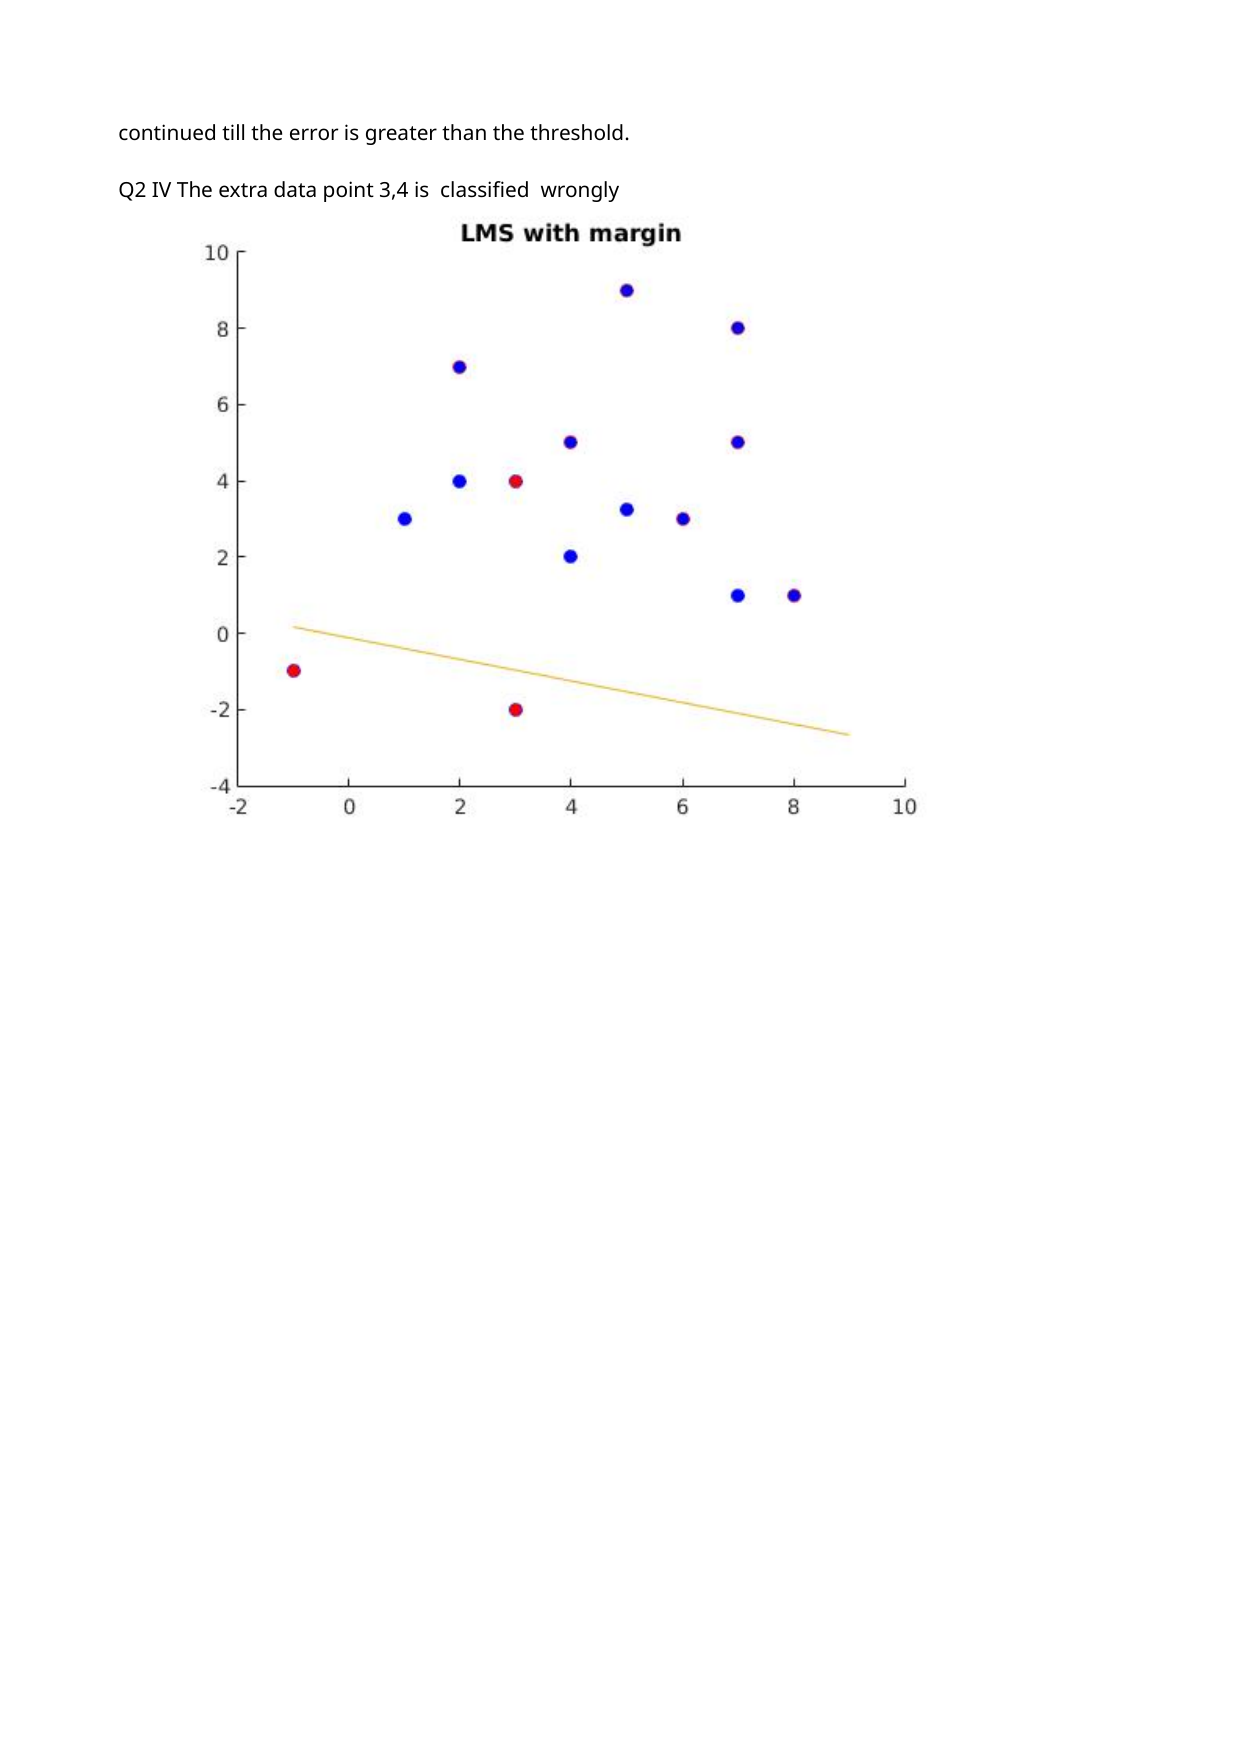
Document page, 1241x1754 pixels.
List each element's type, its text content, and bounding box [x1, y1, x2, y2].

text Q2 IV The extra data point 3,4 is classified wrongly [118, 175, 1122, 204]
picture [126, 204, 986, 858]
text continued till the error is greater than the threshold. [118, 118, 1122, 147]
